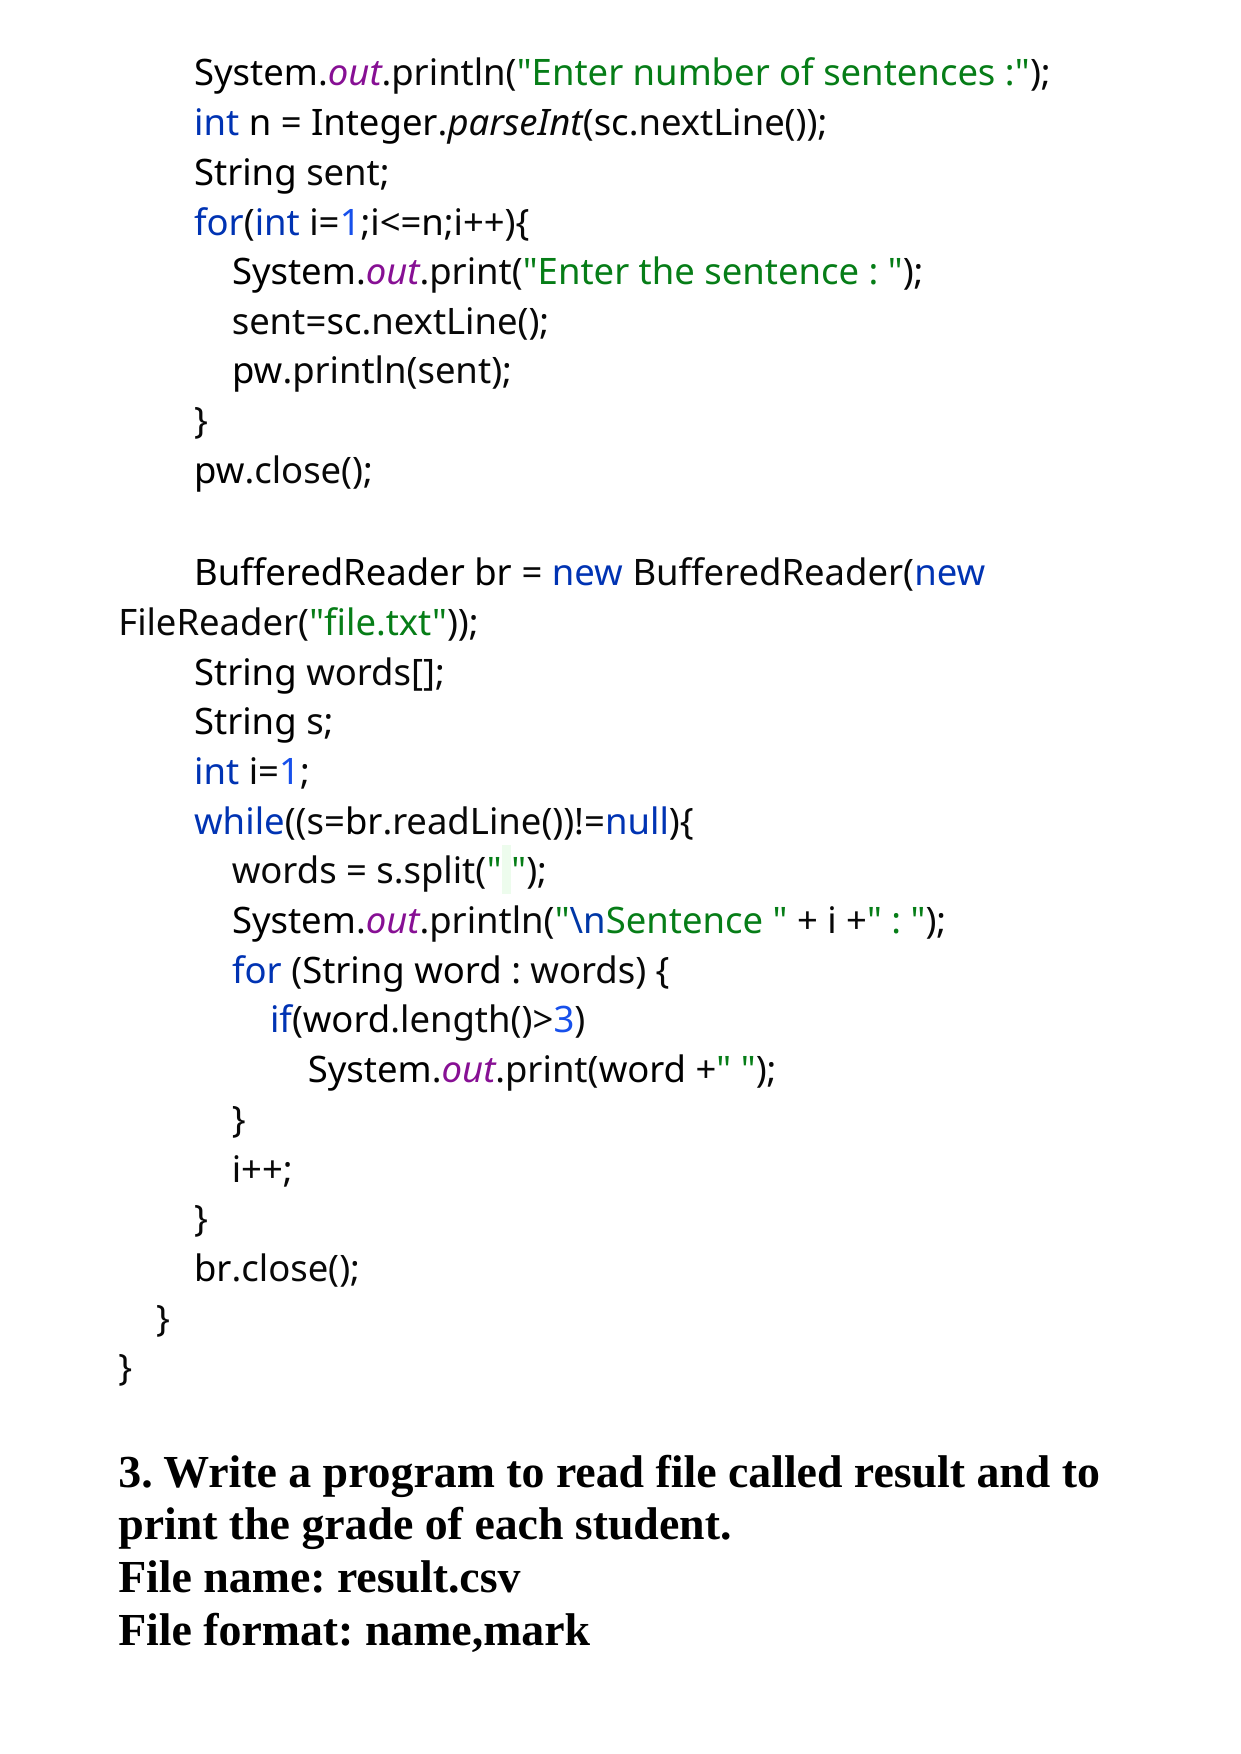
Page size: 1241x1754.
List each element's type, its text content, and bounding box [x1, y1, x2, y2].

text System.out.println("Enter number of sentences :"); int n = Integer.parseInt(sc.nextLine()); String sent; for(int i=1;i<=n;i++){ System.out.print("Enter the sentence : "); sent=sc.nextLine(); pw.println(sent); } pw.close(); BufferedReader br = new BufferedReader(new FileReader("file.txt")); String words[]; String s; int i=1; while((s=br.readLine())!=null){ words = s.split(" "); System.out.println("\nSentence " + i +" : "); for (String word : words) { if(word.length()>3) System.out.print(word +" "); } i++; } br.close(); } } [118, 47, 1122, 1444]
text File name: result.csv [118, 1549, 1122, 1602]
text File format: name,mark [118, 1602, 1122, 1655]
text 3. Write a program to read file called result and to print the grade of each student. [118, 1444, 1122, 1549]
